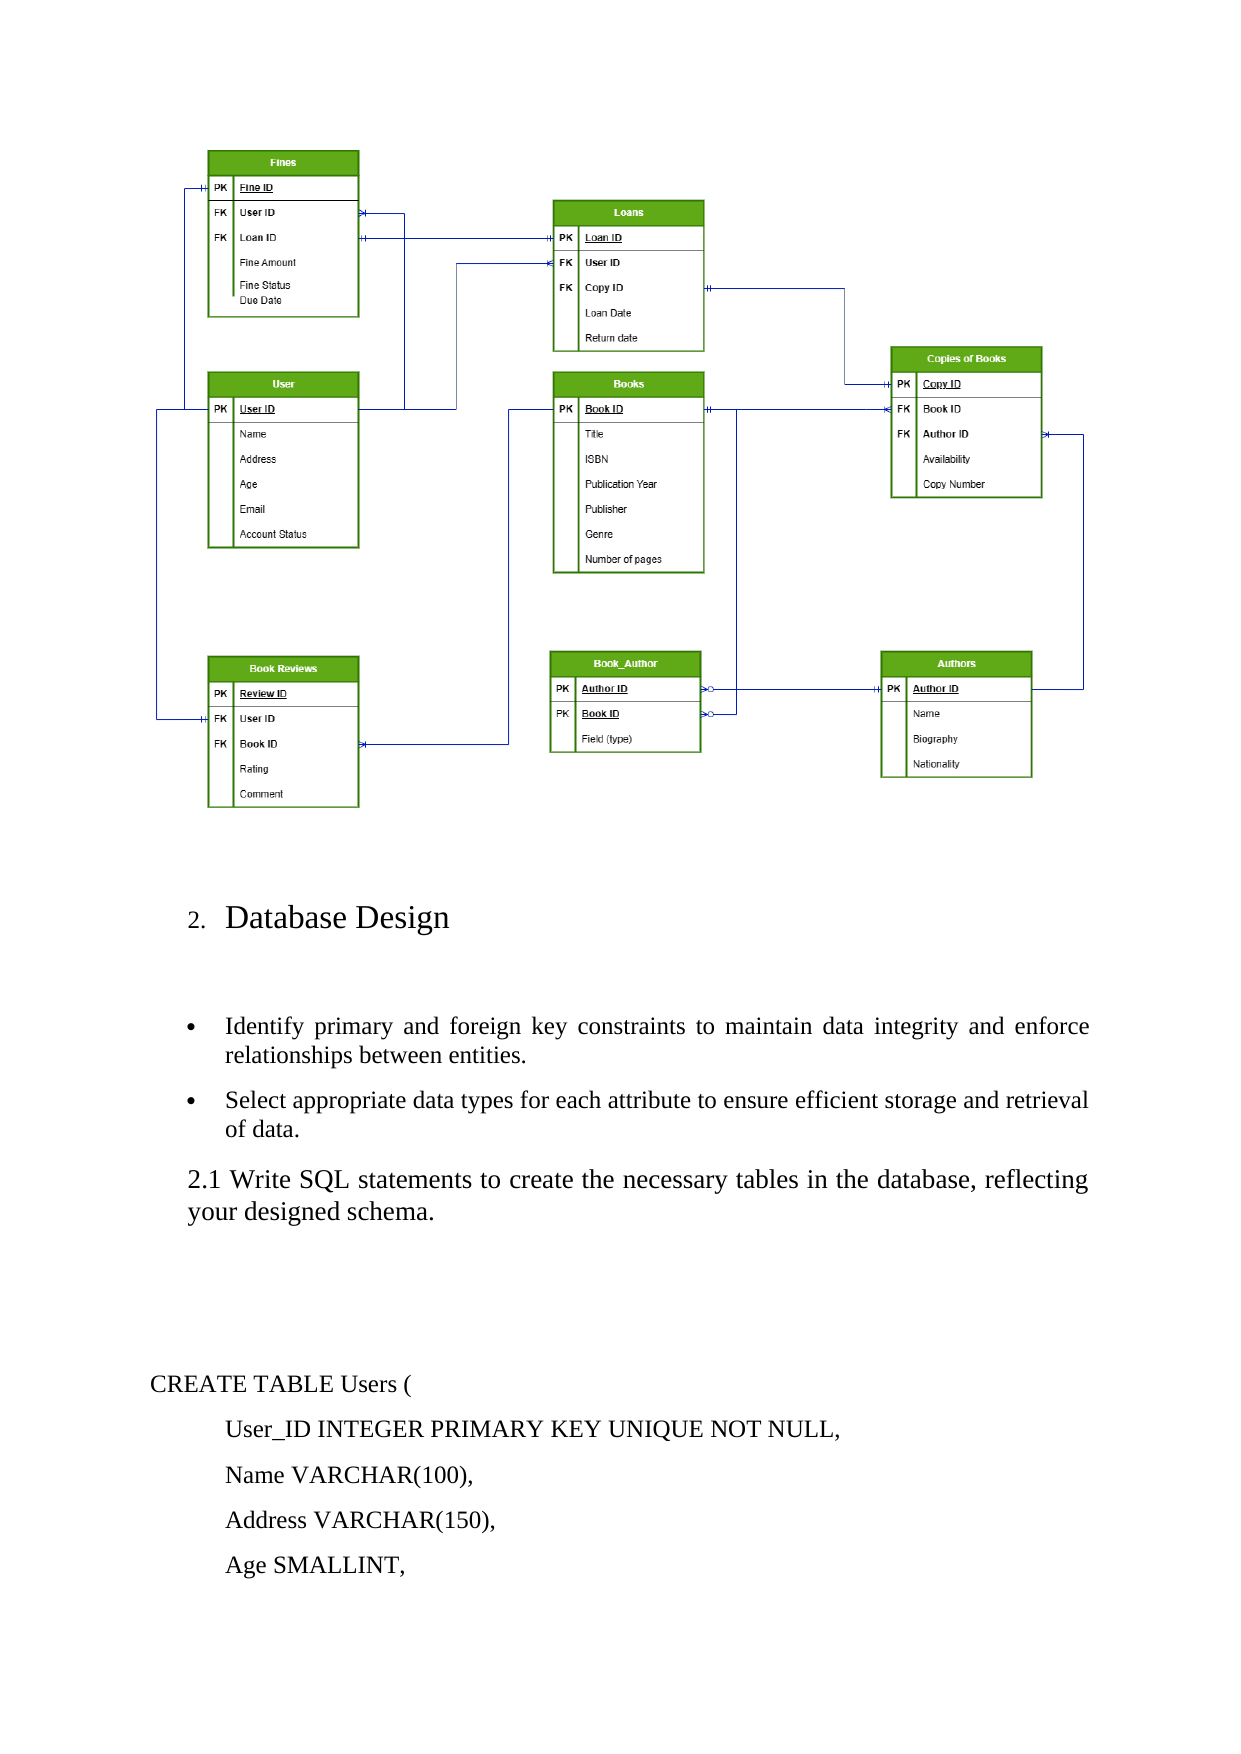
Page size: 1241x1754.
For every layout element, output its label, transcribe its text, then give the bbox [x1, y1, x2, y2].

list Database Design [187, 898, 1090, 936]
text Name VARCHAR(100), [150, 1460, 1090, 1488]
text 2.1 Write SQL statements to create the necessary tables in the database, reflecting your designed schema. [187, 1163, 1090, 1226]
text User_ID INTEGER PRIMARY KEY UNIQUE NOT NULL, [150, 1414, 1090, 1443]
list Identify primary and foreign key constraints to maintain data integrity and enforce relationships between entities. [187, 1011, 1090, 1068]
text Age SMALLINT, [150, 1551, 1090, 1579]
text CREATE TABLE Users ( [150, 1369, 1090, 1398]
text Address VARCHAR(150), [150, 1505, 1090, 1534]
list Select appropriate data types for each attribute to ensure efficient storage and retrieval of data. [187, 1085, 1090, 1143]
